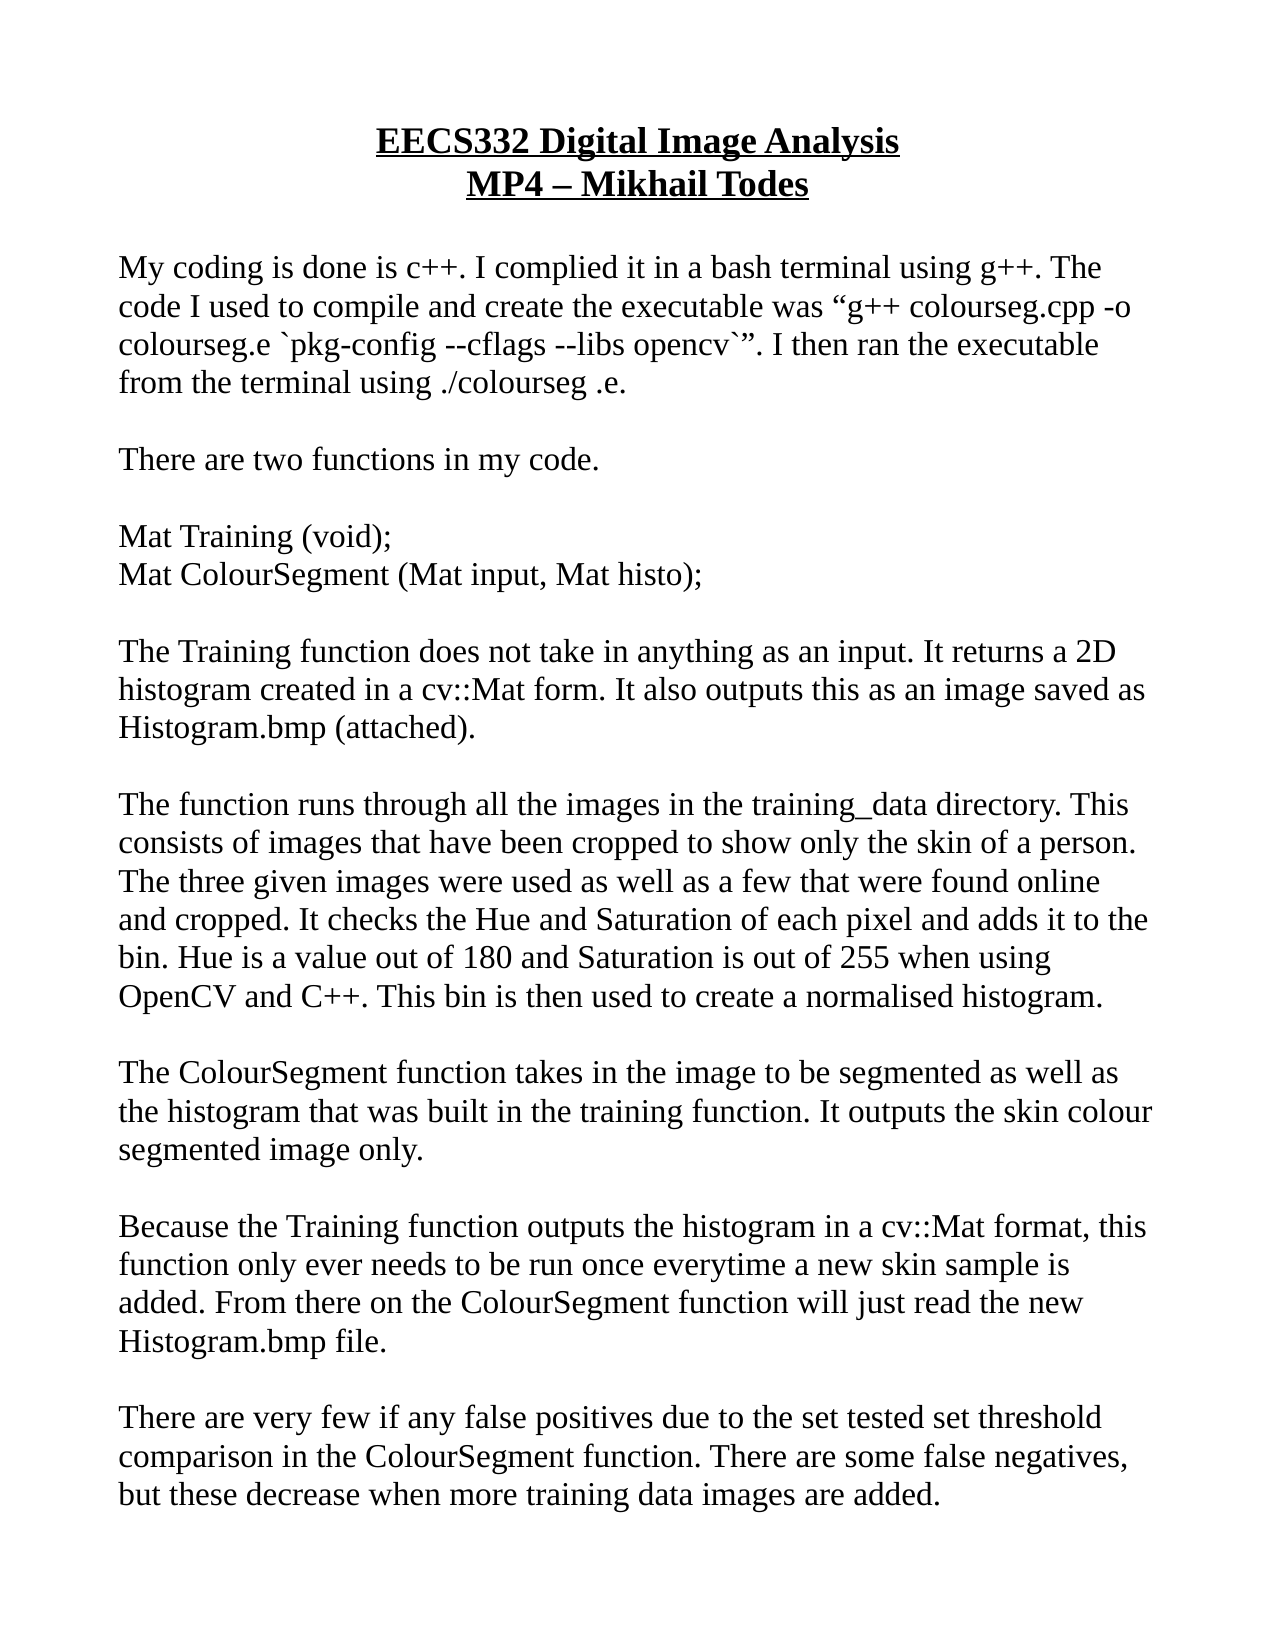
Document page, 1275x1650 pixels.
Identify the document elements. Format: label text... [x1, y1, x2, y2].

text Because the Training function outputs the histogram in a cv::Mat format, this function only ever needs to be run once everytime a new skin sample is added. From there on the ColourSegment function will just read the new Histogram.bmp file. [118, 1206, 1157, 1359]
text There are very few if any false positives due to the set tested set threshold comparison in the ColourSegment function. There are some false negatives, but these decrease when more training data images are added. [118, 1397, 1157, 1512]
text There are two functions in my code. [118, 439, 1157, 477]
text Mat Training (void); [118, 516, 1157, 554]
text The ColourSegment function takes in the image to be segmented as well as the histogram that was built in the training function. It outputs the skin colour segmented image only. [118, 1052, 1157, 1167]
text The function runs through all the images in the training_data directory. This consists of images that have been cropped to show only the skin of a person. The three given images were used as well as a few that were found online and cropped. It checks the Hue and Saturation of each pixel and adds it to the bin. Hue is a value out of 180 and Saturation is out of 255 when using OpenCV and C++. This bin is then used to create a normalised histogram. [118, 784, 1157, 1014]
text EECS332 Digital Image Analysis [118, 118, 1157, 161]
text My coding is done is c++. I complied it in a bash terminal using g++. The code I used to compile and create the executable was “g++ colourseg.cpp -o colourseg.e `pkg-config --cflags --libs opencv`”. I then ran the executable from the terminal using ./colourseg .e. [118, 247, 1157, 401]
text Mat ColourSegment (Mat input, Mat histo); [118, 554, 1157, 592]
text The Training function does not take in anything as an input. It returns a 2D histogram created in a cv::Mat form. It also outputs this as an image saved as Histogram.bmp (attached). [118, 631, 1157, 746]
text MP4 – Mikhail Todes [118, 161, 1157, 204]
